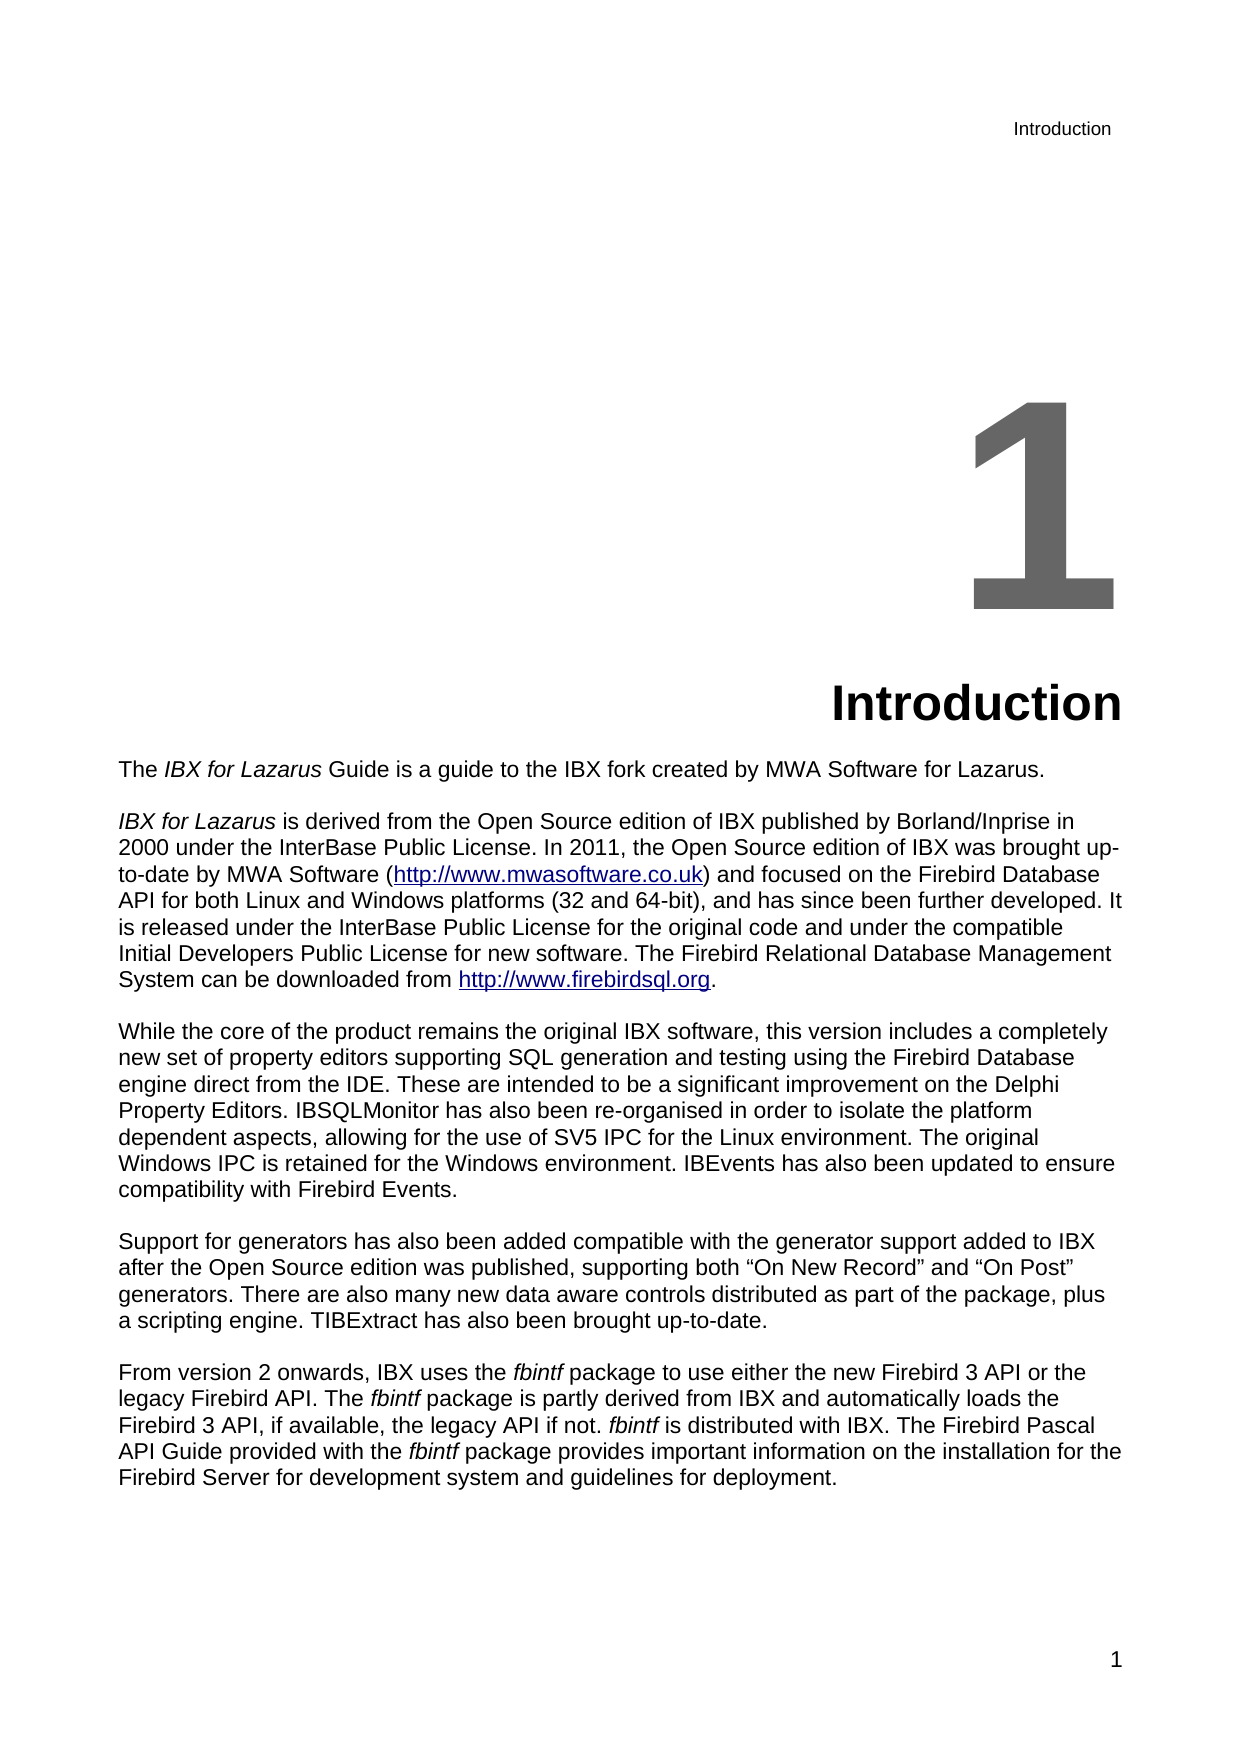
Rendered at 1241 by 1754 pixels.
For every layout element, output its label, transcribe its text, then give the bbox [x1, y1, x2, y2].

text The IBX for Lazarus Guide is a guide to the IBX fork created by MWA Software for Lazarus. [118, 756, 1122, 782]
text Support for generators has also been added compatible with the generator support added to IBX after the Open Source edition was published, supporting both “On New Record” and “On Post” generators. There are also many new data aware controls distributed as part of the package, plus a scripting engine. TIBExtract has also been brought up-to-date. [118, 1228, 1122, 1333]
text From version 2 onwards, IBX uses the fbintf package to use either the new Firebird 3 API or the legacy Firebird API. The fbintf package is partly derived from IBX and automatically loads the Firebird 3 API, if available, the legacy API if not. fbintf is distributed with IBX. The Firebird Pascal API Guide provided with the fbintf package provides important information on the installation for the Firebird Server for development system and guidelines for deployment. [118, 1359, 1122, 1491]
text While the core of the product remains the original IBX software, this version includes a completely new set of property editors supporting SQL generation and testing using the Firebird Database engine direct from the IDE. These are intended to be a significant improvement on the Delphi Property Editors. IBSQLMonitor has also been re-organised in order to isolate the platform dependent aspects, allowing for the use of SV5 IPC for the Linux environment. The original Windows IPC is retained for the Windows environment. IBEvents has also been updated to ensure compatibility with Firebird Events. [118, 1018, 1122, 1202]
text IBX for Lazarus is derived from the Open Source edition of IBX published by Borland/Inprise in 2000 under the InterBase Public License. In 2011, the Open Source edition of IBX was brought up-to-date by MWA Software (http://www.mwasoftware.co.uk) and focused on the Firebird Database API for both Linux and Windows platforms (32 and 64-bit), and has since been further developed. It is released under the InterBase Public License for the original code and under the compatible Initial Developers Public License for new software. The Firebird Relational Database Management System can be downloaded from http://www.firebirdsql.org. [118, 808, 1122, 992]
subtitle Introduction [81, 328, 1122, 731]
